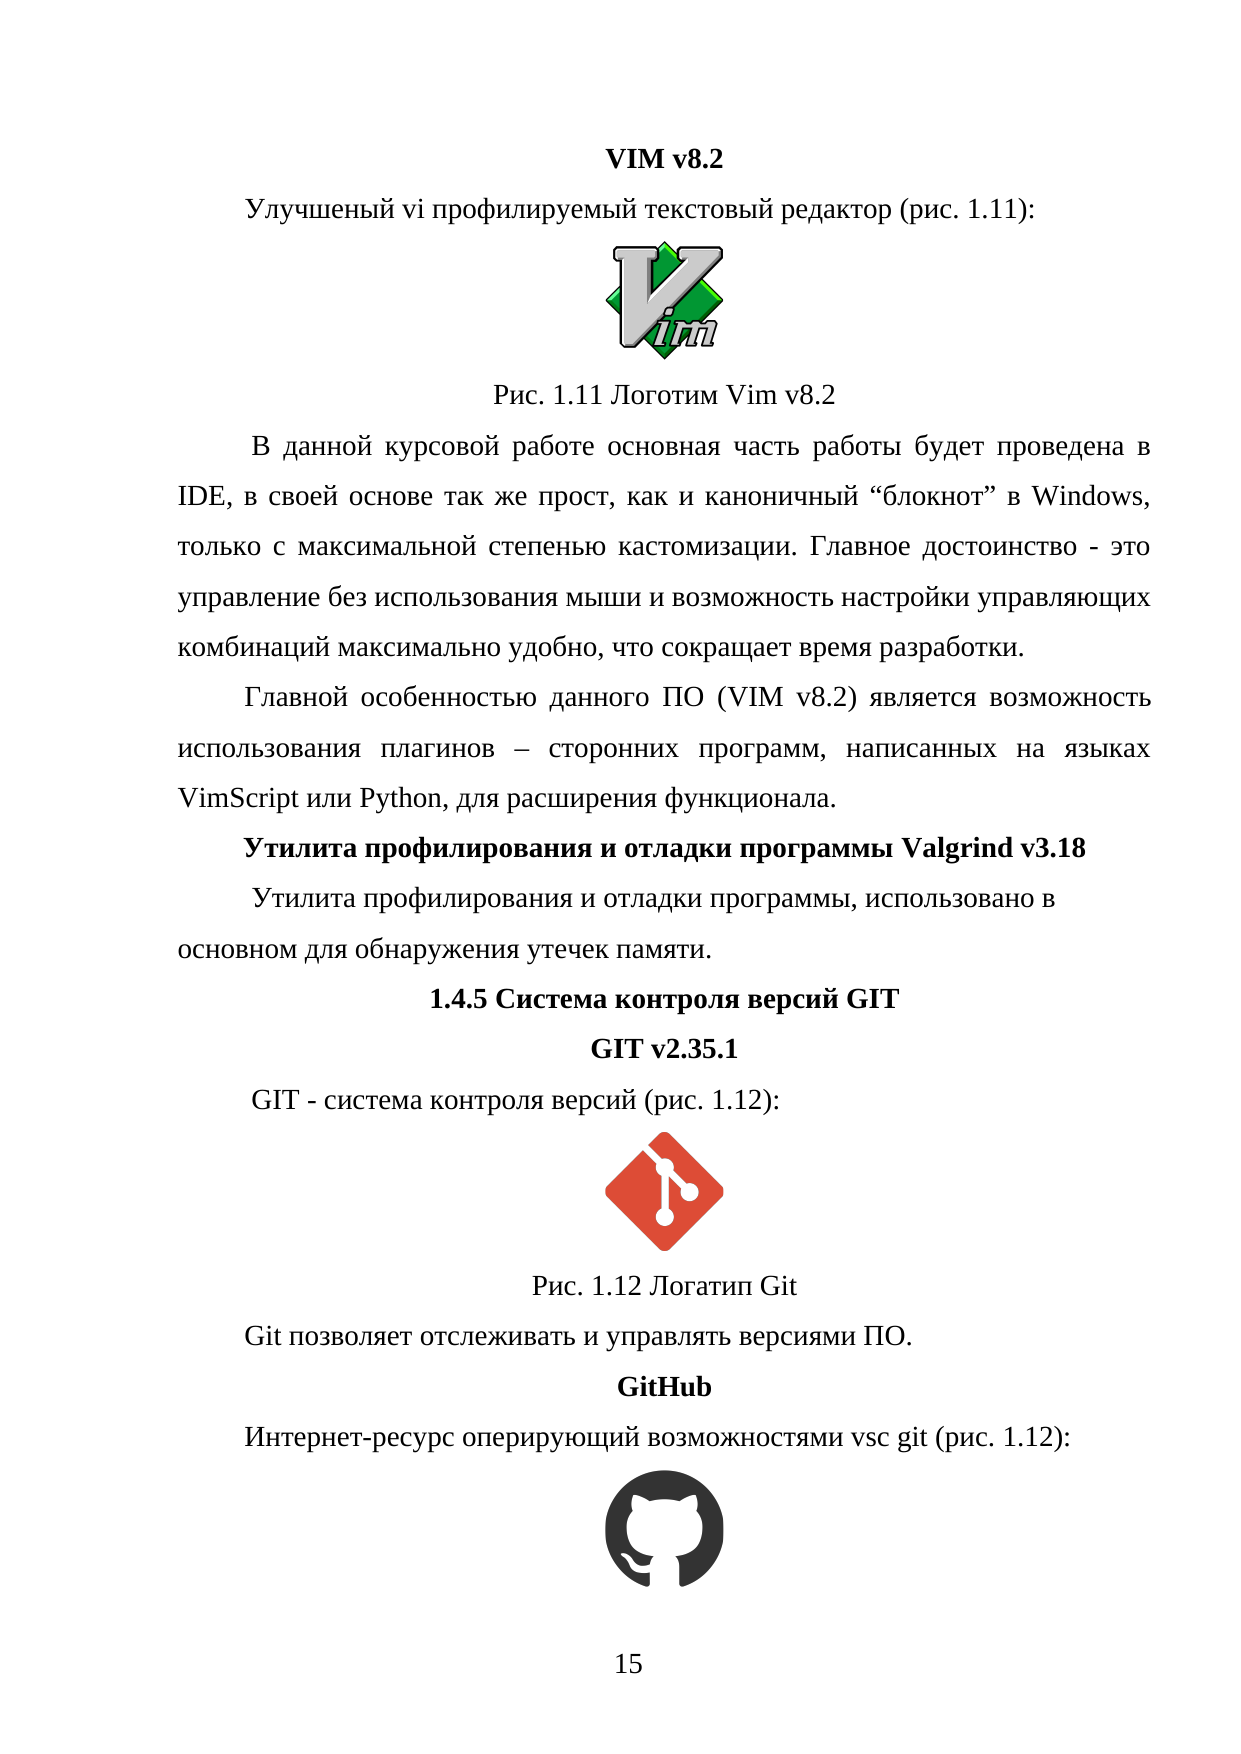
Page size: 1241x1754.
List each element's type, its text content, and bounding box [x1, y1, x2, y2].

subtitle Утилита профилирования и отладки программы Valgrind v3.18 [177, 830, 1152, 864]
picture [605, 241, 724, 360]
subtitle GitHub [177, 1369, 1152, 1402]
subtitle GIT v2.35.1 [177, 1032, 1152, 1065]
picture [605, 1469, 724, 1588]
text Git позволяет отслеживать и управлять версиями ПО. [177, 1318, 1152, 1352]
text В данной курсовой работе основная часть работы будет проведена в IDE, в своей основе так же прост, как и каноничный “блокнот” в Windows, только с максимальной степенью кастомизации. Главное достоинство - это управление без использования мыши и возможность настройки управляющих комбинаций максимально удобно, что сокращает время разработки. [177, 428, 1152, 663]
text 1.4.5 Система контроля версий GIT [177, 981, 1152, 1015]
text GIT - система контроля версий (рис. 1.12): [177, 1082, 1152, 1115]
picture [605, 1132, 724, 1251]
subtitle VIM v8.2 [177, 141, 1152, 174]
subtitle Главной особенностью данного ПО (VIM v8.2) является возможность использования плагинов – сторонних программ, написанных на языках VimScript или Python, для расширения функционала. [177, 679, 1152, 813]
text Интернет-ресурс оперирующий возможностями vsc git (рис. 1.12): [177, 1419, 1152, 1453]
text Рис. 1.12 Логатип Git [177, 1268, 1152, 1302]
text Рис. 1.11 Логотим Vim v8.2 [177, 377, 1152, 411]
text Утилита профилирования и отладки программы, использовано в основном для обнаружения утечек памяти. [177, 881, 1152, 964]
text Улучшеный vi профилируемый текстовый редактор (рис. 1.11): [177, 191, 1152, 225]
